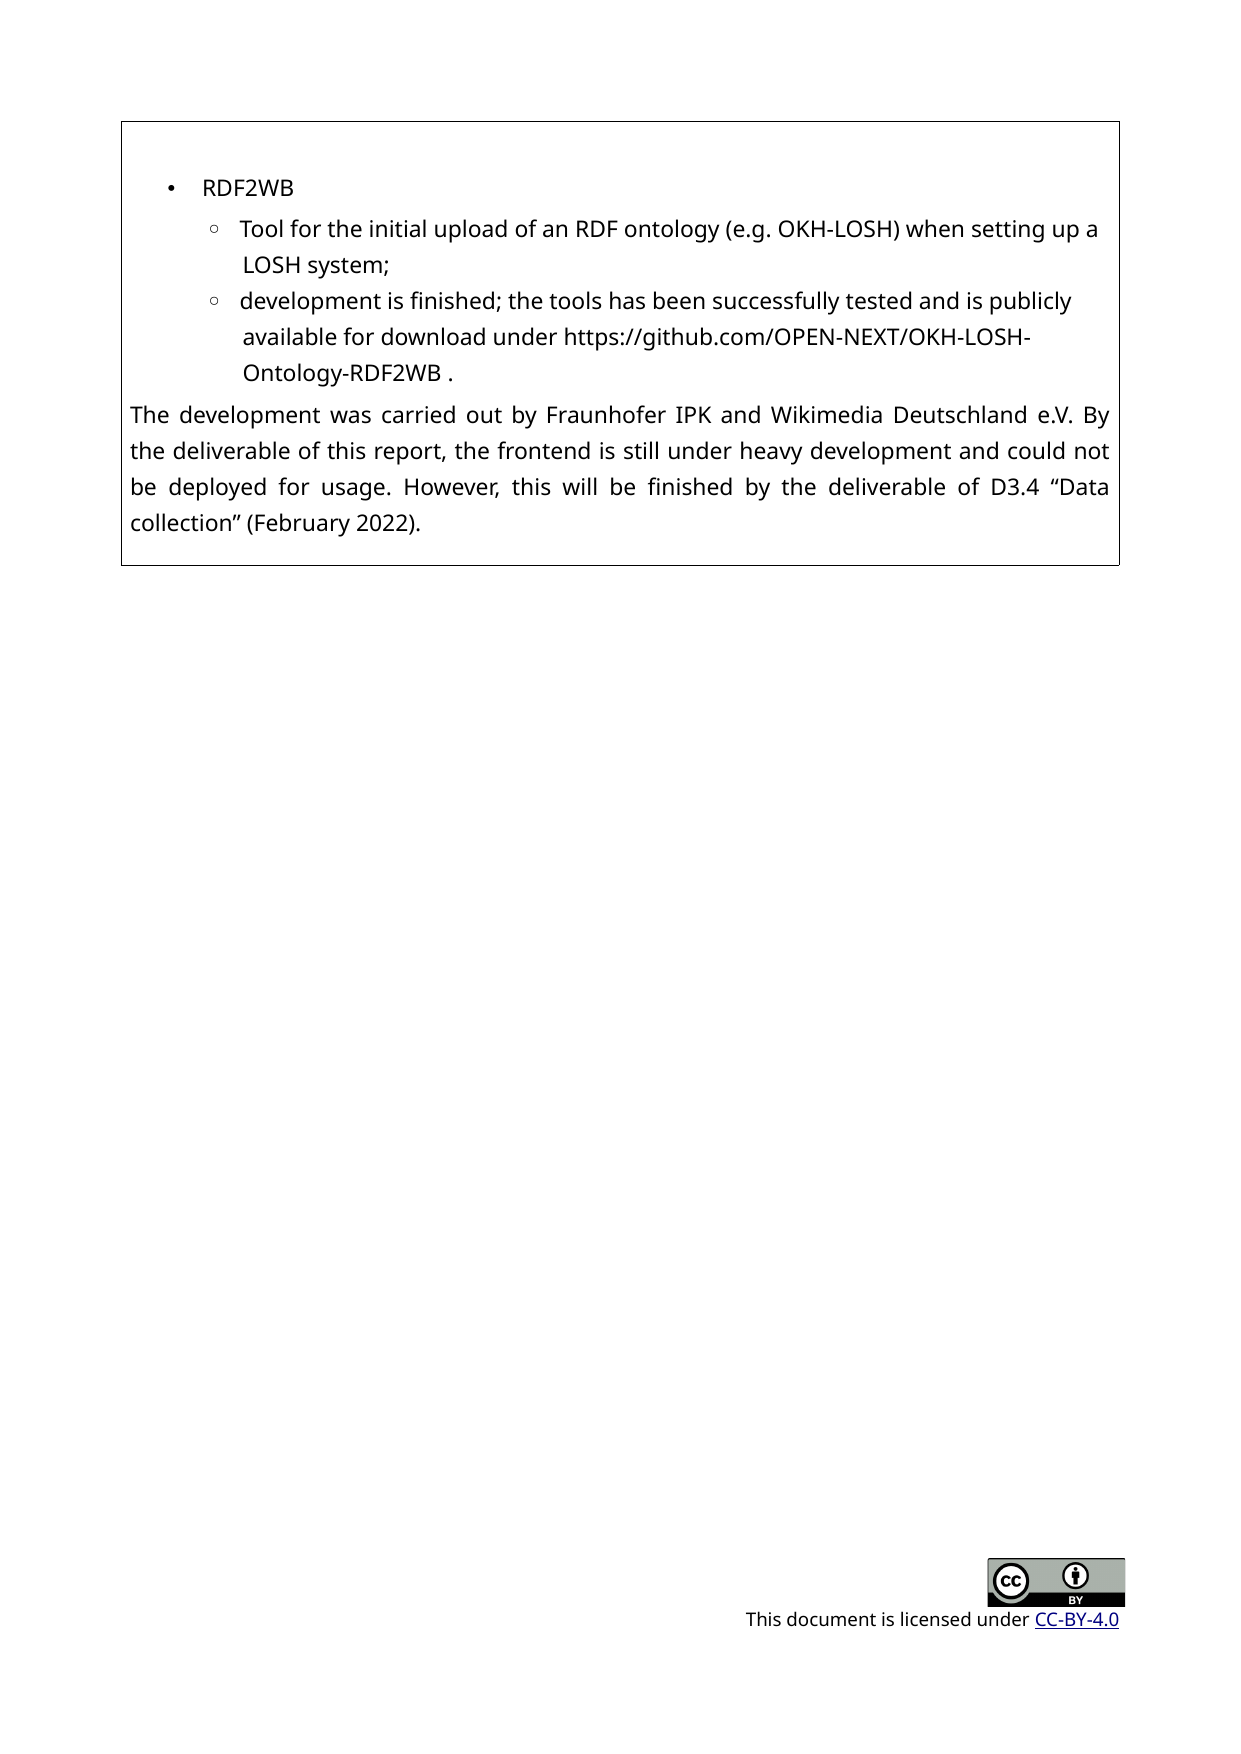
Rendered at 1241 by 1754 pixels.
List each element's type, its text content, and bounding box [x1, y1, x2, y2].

table_header This document aims at presenting the system of solutions developed around a distributed semantic database (using Wikibase as backend software) in order to facilitate design reuse in open source hardware (OSH) projects, which we named the “Library of Open Source Hardware” (LOSH). The system features a distributed knowledge base of a diverse set of OSH products. Based on automatic (crawler-based) data input, an intuitive frontend allows for the discovery of projects, distinct products and their explicit technical details. Additionally, an advanced query service enables the submission of more complex queries on the data set. Data is also provided in raw form following the Resource Description Framework (RDF) Model and Syntax Specification from W3C so that it can be integrated into other RDF frameworks or freely exploited as Linked Open Data. The LOSH system is usable as a free-of-charge online service and as a freely exploitable, reusable system. For the latter, a modular development approach has been consequently followed and all components have been released under a free/open license. As a free-of-charge online service, LOSH supports users to: find existing OSH solutions for design reuse or replication; identify relevant communities in a specific field of technology; scan the OSH market faster (e.g. to identify gaps and overlaps) in order to pilot newbusiness cases. For SMEs this becomse particularly useful for ideation, to find inspiration in existent solutions, to reduce development efforts by design reuse and to get connected with relevant communities. All data on LOSH is freely accessible through distinct channels (from the frontend, through an advanced query service or as Linked Open Data) and only refers to OSH documentation available under a free/open license, ensuring that those products are also freely exploitable, specifically for commercial use. This makes the hosted OSH metadata usable for a large variety of use cases, while trustable also for actors new in the field of OSH, as e.g. many SMEs. Development was carried out in close and early collaboration with relevant open source communities, so that the LOSH system and its components can be maintained and developed further by them beyond the OPEN_NEXT project. Requirements for the system were mainly based on user stories (from the former deliverable D3.1) and the preliminary findings of T2.3 (“Facilitating Documentation for design reuse”). In the requirements analysis it was found that “Community” and “Project Owner” are by far the most relevant target groups. Therefore, integration of the developed solutions into the existent open source ecosystem has been carefully considered. All solutions have been designed as modular, expandable and free/open as possible and in cooperation with communities from the open-source ecosystem to facilitate exploitation, remixing and long-term support beyond the OPEN_NEXT project.The development was carried out by Fraunhofer IPK and Wikimedia Deutschland e.V. By the deliverable of this report, the frontend is still under heavy development and could not be deployed for usage. However, this will be finished by the deliverable of D3.4 “Data collection” (February 2022). A core element of the system is a specification for representative metadata for OSH (published here:) which, in the form of a computable data model, features the basis for the rest of the system. Requirements for the metadata specification are based on: preliminary findings of research carried out in the OPEN_NEXT project, relevant standards and specifications, specific needs derived from interviews with target groups, practical experience from relevant OSH communities. The specification has been developed and published: in human-readable form here: https://github.com/OPEN-NEXT/OKH-LOSH/blob/master/OKH-LOSH.md as a computable data model here: https://github.com/OPEN-NEXT/OKH-LOSH/blob/master/OKH-LOSH.ttl and can be implemented on any OSH online platform at a low threshold. As a starting point, it has been mapped onto data structures of several platforms so that data can be made available on the LOSH system without any change needed from those platforms. Current state of software development: Open Source Ecology Germany e.V. (non-profit organisation representing a large part of the German OSH community) hosts LOSH as a free-of-charge online service for the duration of OPEN_NEXT (subcontrated) and for a minimum of three years (at own costs) after the OPEN_NEXT project. Software modules developed in this deliverable: Wikibase instance Knowledge base for semi-structured data, providing the backend for LOSH; setup and configuration finished; service is publicly available under https://losh.ose-germany.de/; its advanced query service is publicly available under https://losh.ose-germany.de/qs/; LOSH-Frontend Frontend App allowing the exploration of data from the Wikibase instance under development, partly in testing stage; public contribution is possible via the official repository: https://github.com/wmde/LOSH-Frontend/ RDF2WB Tool for the initial upload of an RDF ontology (e.g. OKH-LOSH) when setting up a LOSH system; development is finished; the tools has been successfully tested and is publicly available for download under https://github.com/OPEN-NEXT/OKH-LOSH-Ontology-RDF2WB . The development was carried out by Fraunhofer IPK and Wikimedia Deutschland e.V. By the deliverable of this report, the frontend is still under heavy development and could not be deployed for usage. However, this will be finished by the deliverable of D3.4 “Data collection” (February 2022). [122, 122, 1119, 565]
picture [987, 1558, 1125, 1607]
